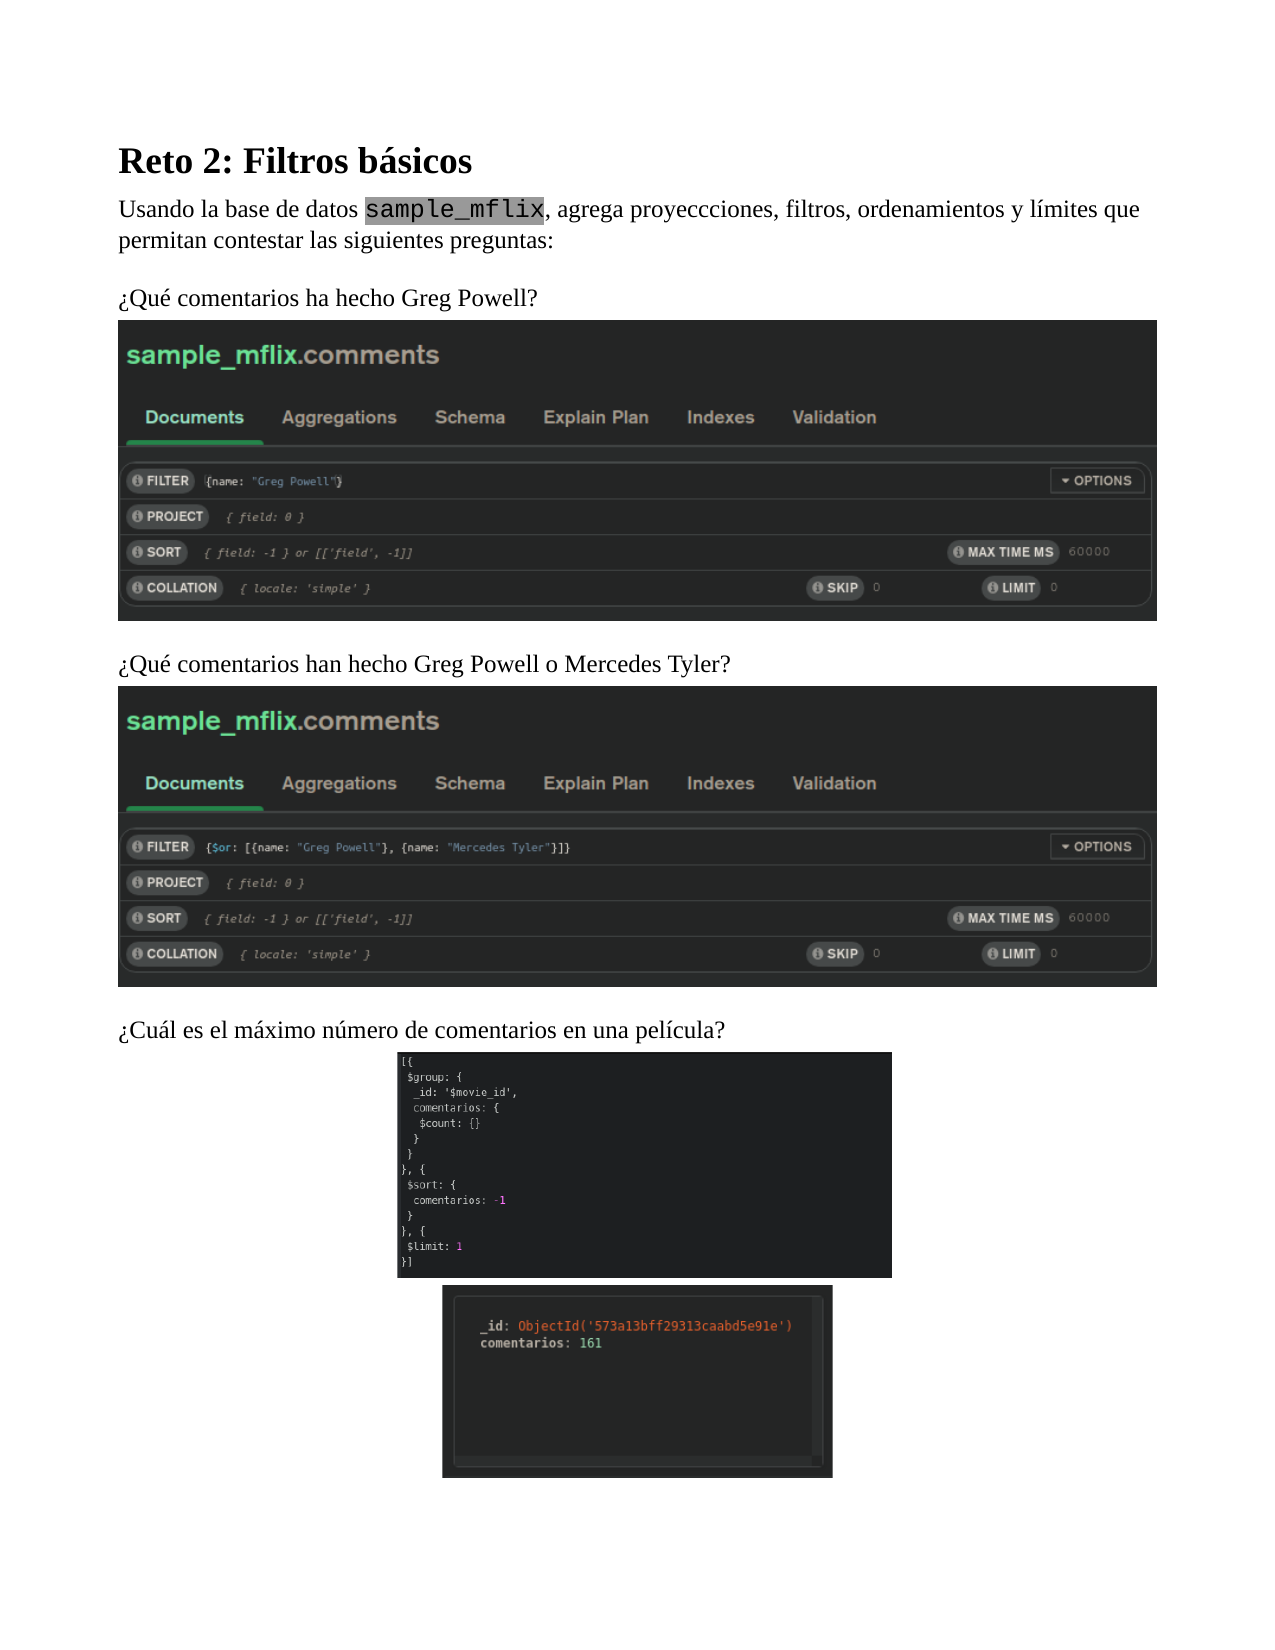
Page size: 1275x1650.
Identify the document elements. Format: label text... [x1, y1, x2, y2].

picture [118, 686, 1157, 987]
picture [118, 320, 1157, 621]
picture [397, 1052, 892, 1278]
text ¿Qué comentarios ha hecho Greg Powell? [118, 283, 1157, 312]
text ¿Qué comentarios han hecho Greg Powell o Mercedes Tyler? [118, 649, 1157, 678]
picture [442, 1285, 833, 1478]
text ¿Cuál es el máximo número de comentarios en una película? [118, 1015, 1157, 1044]
subtitle Reto 2: Filtros básicos [118, 139, 1157, 182]
text Usando la base de datos sample_mflix, agrega proyeccciones, filtros, ordenamientos y límites que permitan contestar las siguientes preguntas: [118, 194, 1157, 254]
